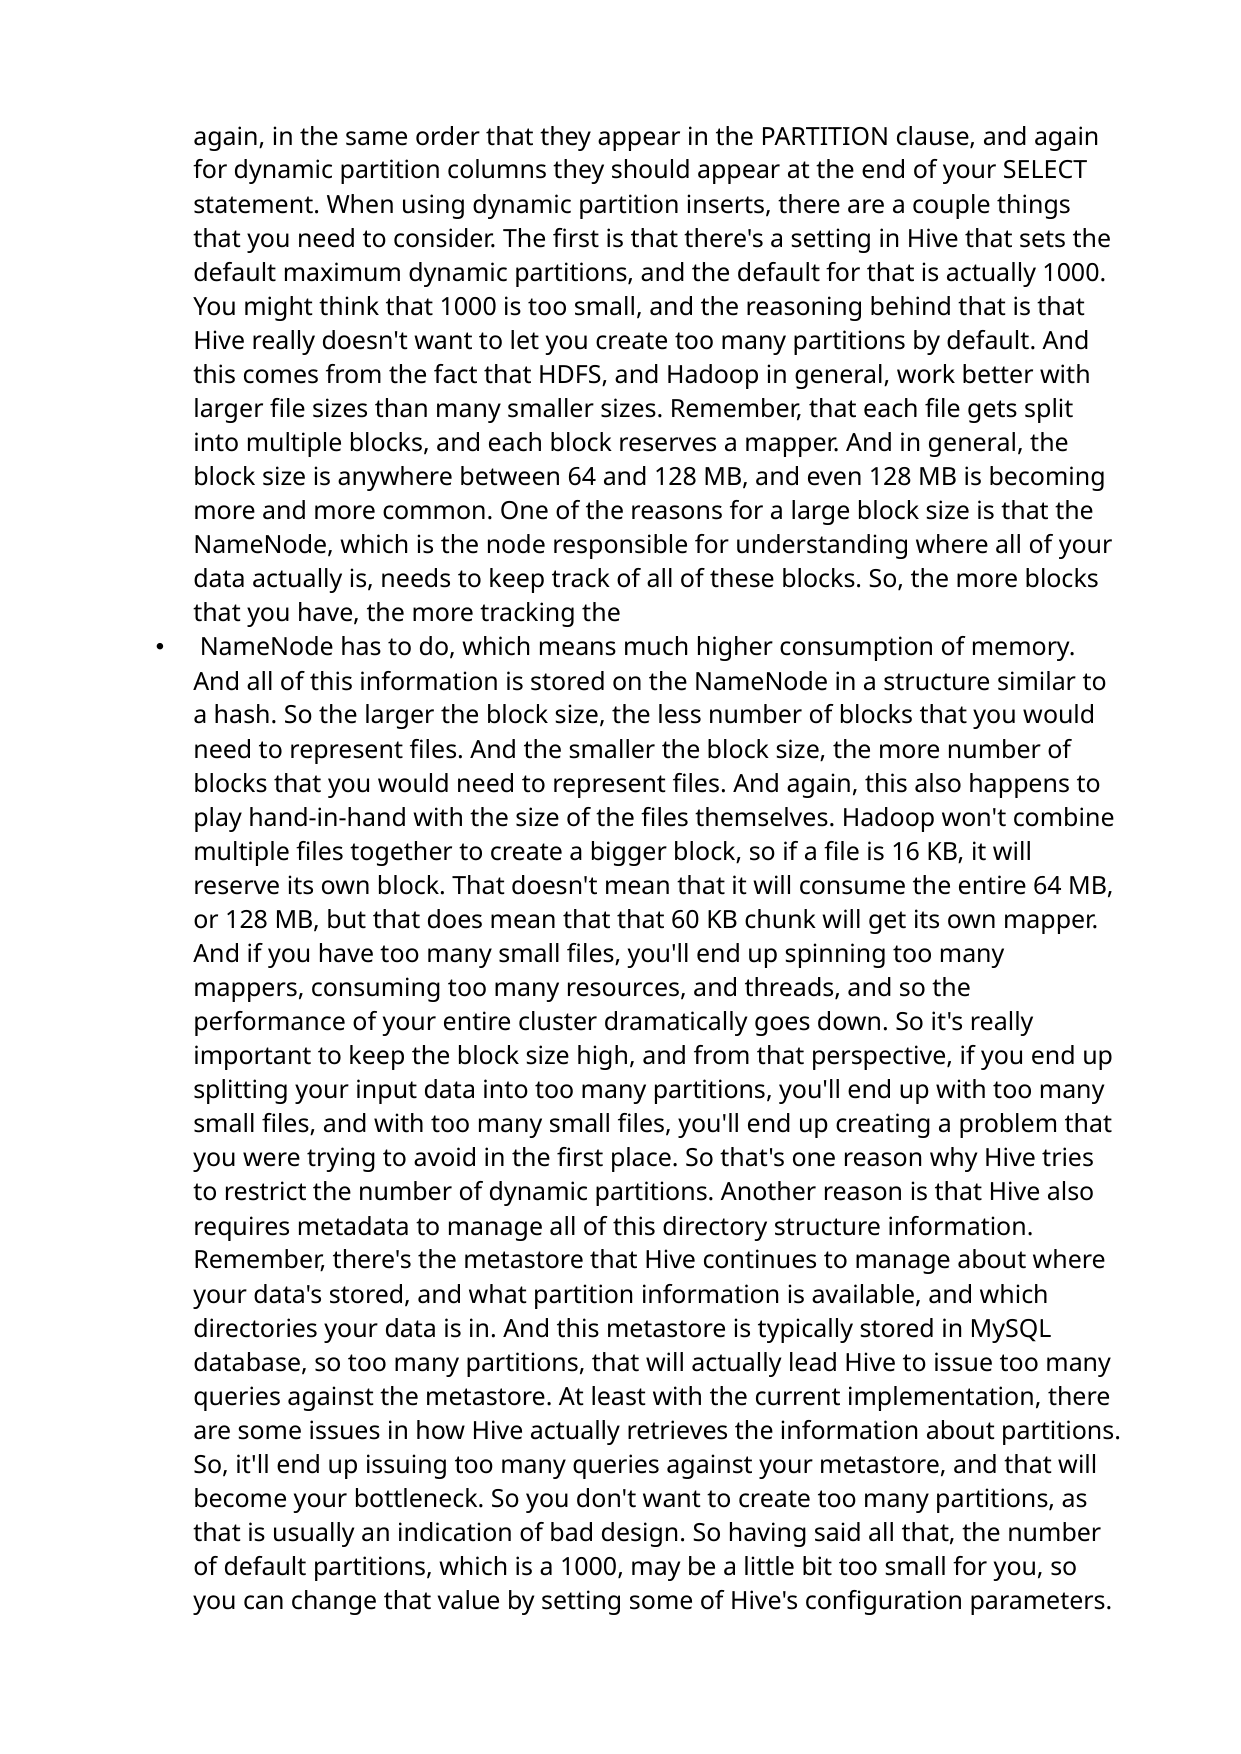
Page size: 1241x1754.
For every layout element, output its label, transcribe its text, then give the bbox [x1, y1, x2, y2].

list NameNode has to do, which means much higher consumption of memory. And all of this information is stored on the NameNode in a structure similar to a hash. So the larger the block size, the less number of blocks that you would need to represent files. And the smaller the block size, the more number of blocks that you would need to represent files. And again, this also happens to play hand-in-hand with the size of the files themselves. Hadoop won't combine multiple files together to create a bigger block, so if a file is 16 KB, it will reserve its own block. That doesn't mean that it will consume the entire 64 MB, or 128 MB, but that does mean that that 60 KB chunk will get its own mapper. And if you have too many small files, you'll end up spinning too many mappers, consuming too many resources, and threads, and so the performance of your entire cluster dramatically goes down. So it's really important to keep the block size high, and from that perspective, if you end up splitting your input data into too many partitions, you'll end up with too many small files, and with too many small files, you'll end up creating a problem that you were trying to avoid in the first place. So that's one reason why Hive tries to restrict the number of dynamic partitions. Another reason is that Hive also requires metadata to manage all of this directory structure information. Remember, there's the metastore that Hive continues to manage about where your data's stored, and what partition information is available, and which directories your data is in. And this metastore is typically stored in MySQL database, so too many partitions, that will actually lead Hive to issue too many queries against the metastore. At least with the current implementation, there are some issues in how Hive actually retrieves the information about partitions. So, it'll end up issuing too many queries against your metastore, and that will become your bottleneck. So you don't want to create too many partitions, as that is usually an indication of bad design. So having said all that, the number of default partitions, which is a 1000, may be a little bit too small for you, so you can change that value by setting some of Hive's configuration parameters. [156, 629, 1122, 1617]
list again, in the same order that they appear in the PARTITION clause, and again for dynamic partition columns they should appear at the end of your SELECT statement. When using dynamic partition inserts, there are a couple things that you need to consider. The first is that there's a setting in Hive that sets the default maximum dynamic partitions, and the default for that is actually 1000. You might think that 1000 is too small, and the reasoning behind that is that Hive really doesn't want to let you create too many partitions by default. And this comes from the fact that HDFS, and Hadoop in general, work better with larger file sizes than many smaller sizes. Remember, that each file gets split into multiple blocks, and each block reserves a mapper. And in general, the block size is anywhere between 64 and 128 MB, and even 128 MB is becoming more and more common. One of the reasons for a large block size is that the NameNode, which is the node responsible for understanding where all of your data actually is, needs to keep track of all of these blocks. So, the more blocks that you have, the more tracking the [156, 118, 1122, 629]
